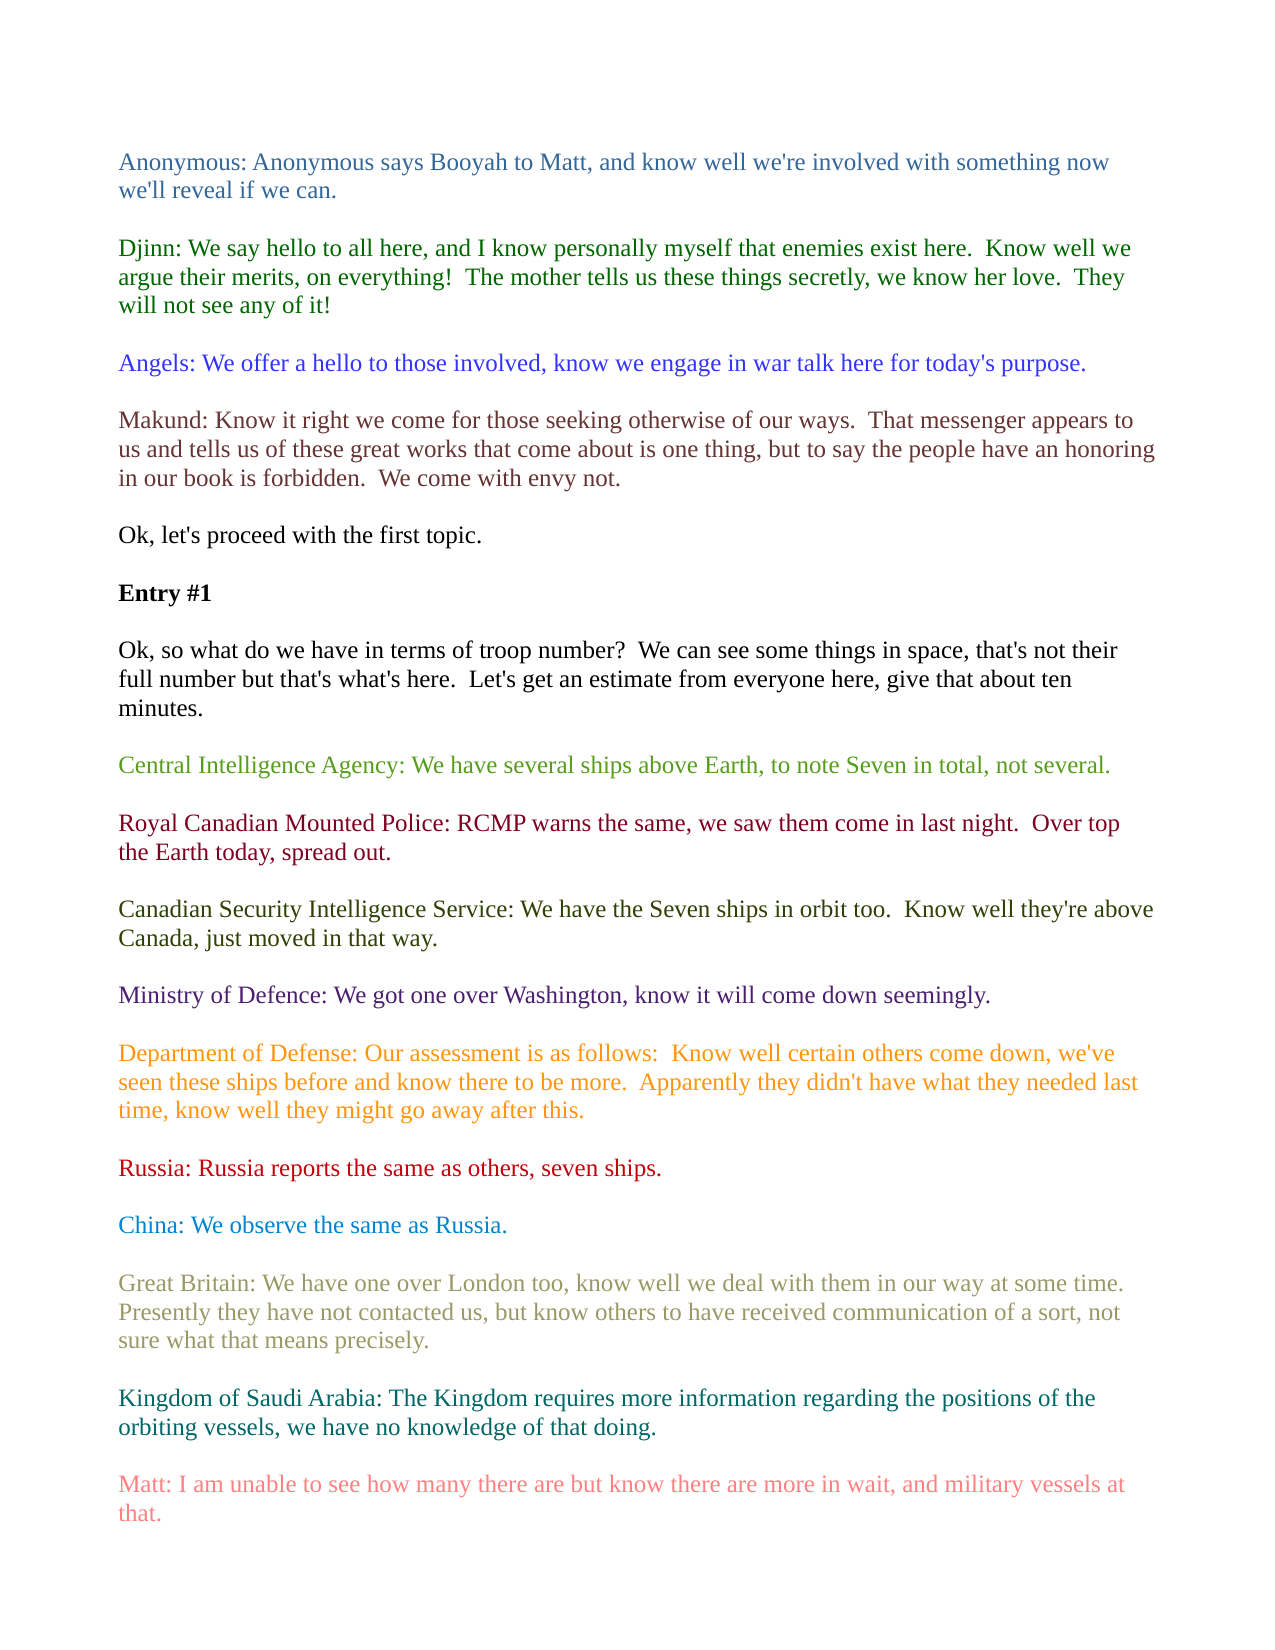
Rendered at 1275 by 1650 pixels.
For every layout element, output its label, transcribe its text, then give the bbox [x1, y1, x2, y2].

text Anonymous: Anonymous says Booyah to Matt, and know well we're involved with something now we'll reveal if we can. [118, 147, 1157, 204]
text Makund: Know it right we come for those seeking otherwise of our ways. That messenger appears to us and tells us of these great works that come about is one thing, but to say the people have an honoring in our book is forbidden. We come with envy not. [118, 406, 1157, 492]
text Djinn: We say hello to all here, and I know personally myself that enemies exist here. Know well we argue their merits, on everything! The mother tells us these things secretly, we know her love. They will not see any of it! [118, 233, 1157, 319]
text Russia: Russia reports the same as others, seven ships. [118, 1153, 1157, 1182]
text Ok, so what do we have in terms of troop number? We can see some things in space, that's not their full number but that's what's here. Let's get an estimate from everyone here, give that about ten minutes. [118, 636, 1157, 722]
text Department of Defense: Our assessment is as follows: Know well certain others come down, we've seen these ships before and know there to be more. Apparently they didn't have what they needed last time, know well they might go away after this. [118, 1038, 1157, 1124]
text Royal Canadian Mounted Police: RCMP warns the same, we saw them come in last night. Over top the Earth today, spread out. [118, 808, 1157, 866]
text Canadian Security Intelligence Service: We have the Seven ships in orbit too. Know well they're above Canada, just moved in that way. [118, 894, 1157, 952]
text Ok, let's proceed with the first topic. [118, 521, 1157, 549]
text Great Britain: We have one over London too, know well we deal with them in our way at some time. Presently they have not contacted us, but know others to have received communication of a sort, not sure what that means precisely. [118, 1268, 1157, 1354]
text Angels: We offer a hello to those involved, know we engage in war talk here for today's purpose. [118, 348, 1157, 377]
text Ministry of Defence: We got one over Washington, know it will come down seemingly. [118, 981, 1157, 1009]
text China: We observe the same as Russia. [118, 1211, 1157, 1239]
text Kingdom of Saudi Arabia: The Kingdom requires more information regarding the positions of the orbiting vessels, we have no knowledge of that doing. [118, 1383, 1157, 1441]
text Entry #1 [118, 578, 1157, 607]
text Central Intelligence Agency: We have several ships above Earth, to note Seven in total, not several. [118, 751, 1157, 779]
text Matt: I am unable to see how many there are but know there are more in wait, and military vessels at that. [118, 1469, 1157, 1527]
